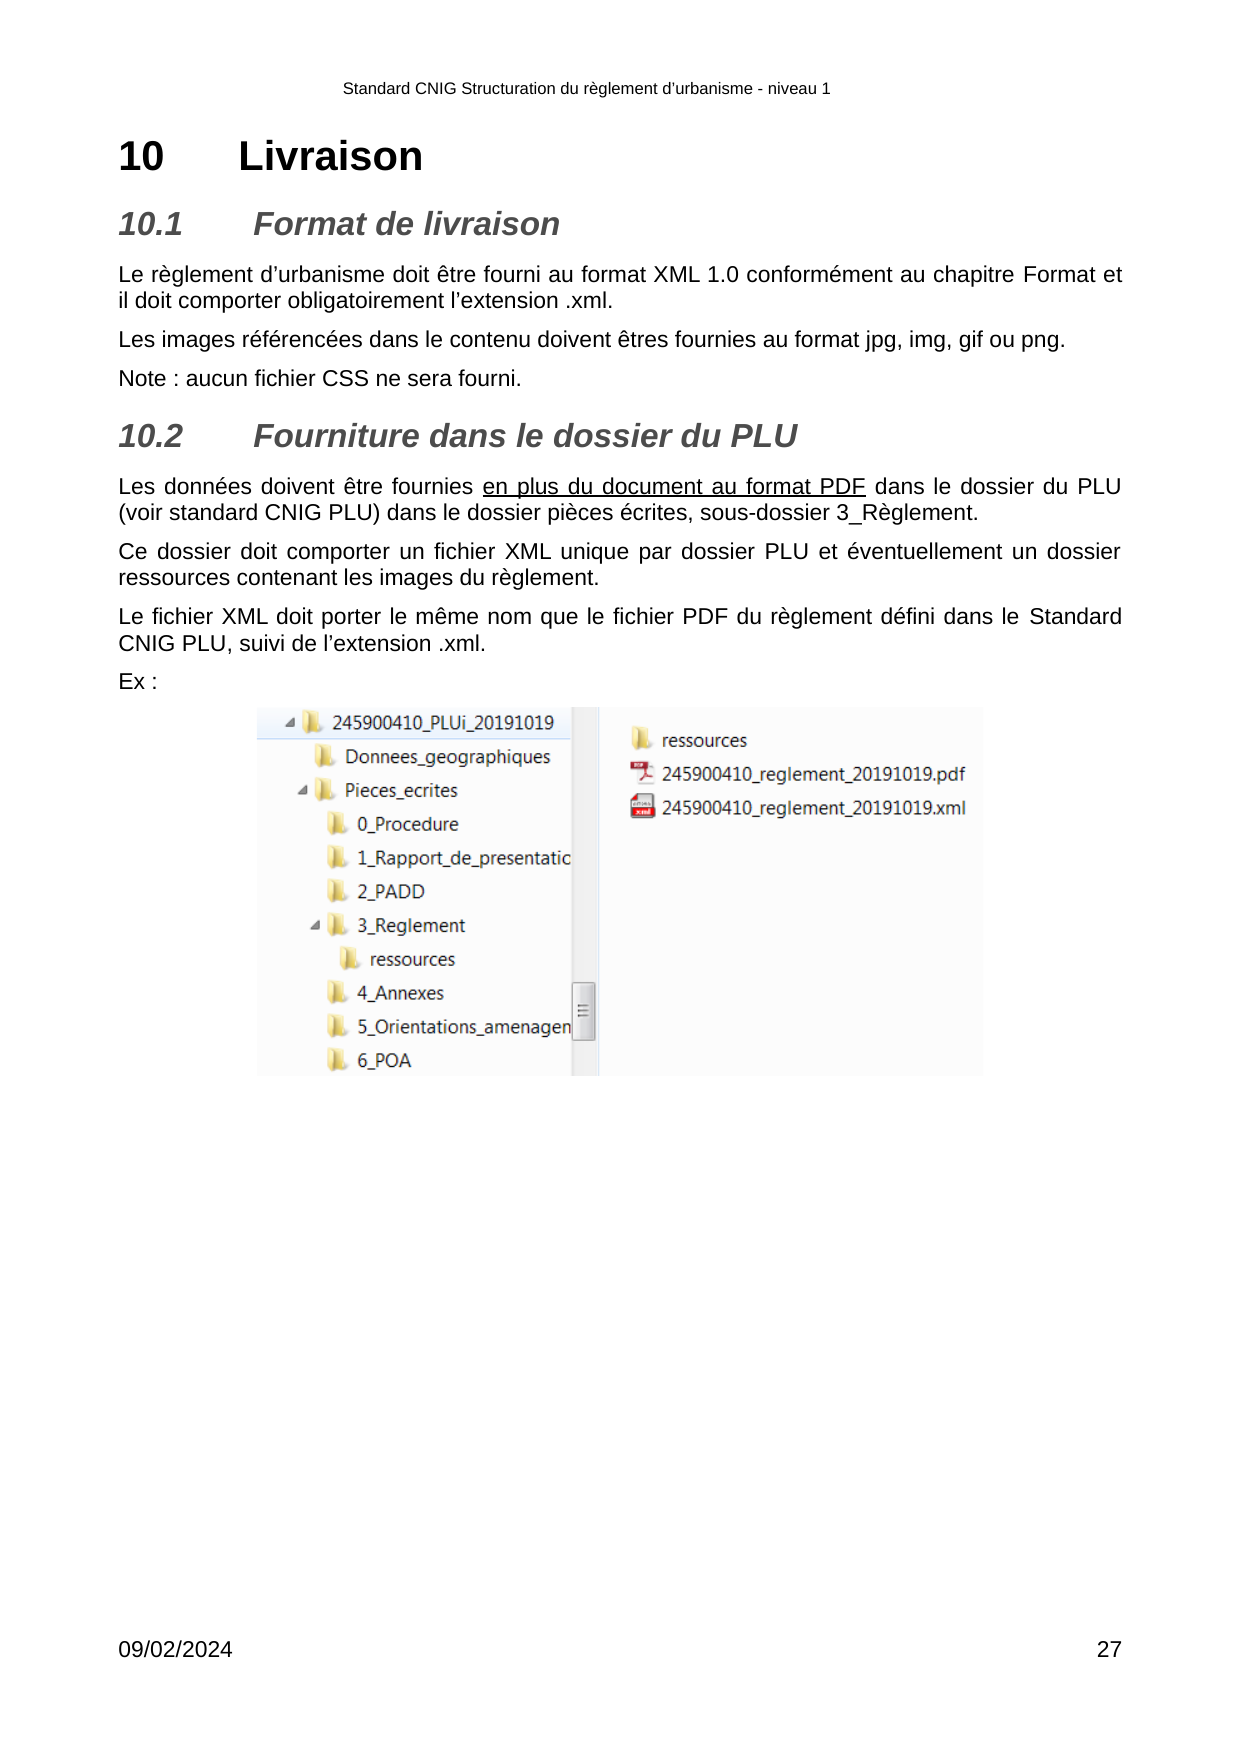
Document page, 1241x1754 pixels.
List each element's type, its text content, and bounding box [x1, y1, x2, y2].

subtitle Livraison [118, 131, 1122, 179]
text Les images référencées dans le contenu doivent êtres fournies au format jpg, img, gif ou png. [118, 326, 1122, 352]
subtitle Fourniture dans le dossier du PLU [118, 416, 1122, 454]
text Ce dossier doit comporter un fichier XML unique par dossier PLU et éventuellement un dossier ressources contenant les images du règlement. [118, 538, 1122, 591]
text Le fichier XML doit porter le même nom que le fichier PDF du règlement défini dans le Standard CNIG PLU, suivi de l’extension .xml. [118, 603, 1122, 656]
text Le règlement d’urbanisme doit être fourni au format XML 1.0 conformément au chapitre Format et il doit comporter obligatoirement l’extension .xml. [118, 261, 1122, 313]
text Note : aucun fichier CSS ne sera fourni. [118, 365, 1122, 391]
text Ex : [118, 668, 1122, 695]
text Les données doivent être fournies en plus du document au format PDF dans le dossier du PLU (voir standard CNIG PLU) dans le dossier pièces écrites, sous-dossier 3_Règlement. [118, 473, 1122, 525]
subtitle Format de livraison [118, 204, 1122, 242]
